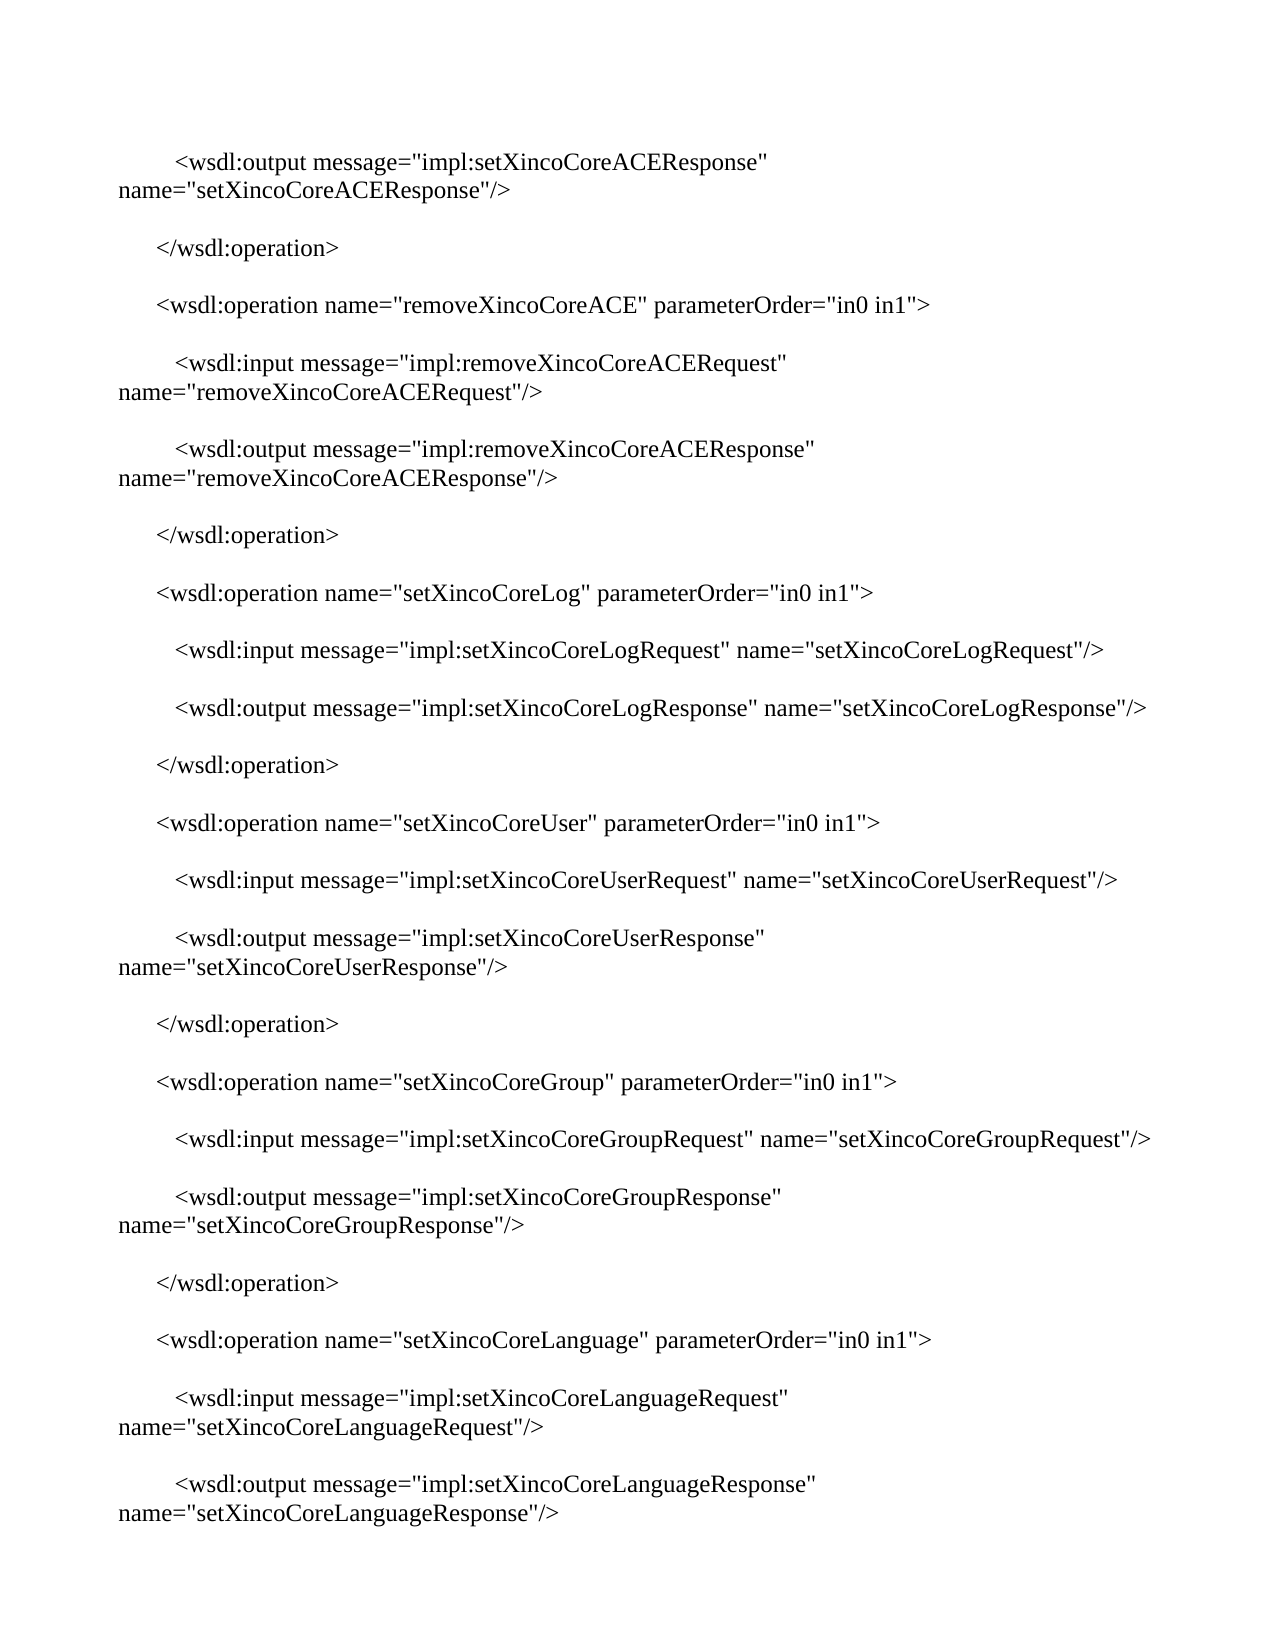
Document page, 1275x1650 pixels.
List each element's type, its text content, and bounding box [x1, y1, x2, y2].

text <wsdl:operation name="setXincoCoreGroup" parameterOrder="in0 in1"> [118, 1067, 1157, 1096]
text <wsdl:operation name="setXincoCoreLog" parameterOrder="in0 in1"> [118, 578, 1157, 607]
text <wsdl:output message="impl:setXincoCoreACEResponse" name="setXincoCoreACEResponse"/> [118, 147, 1157, 204]
text <wsdl:input message="impl:setXincoCoreGroupRequest" name="setXincoCoreGroupRequest"/> [118, 1124, 1157, 1153]
text <wsdl:operation name="setXincoCoreLanguage" parameterOrder="in0 in1"> [118, 1326, 1157, 1354]
text <wsdl:operation name="removeXincoCoreACE" parameterOrder="in0 in1"> [118, 291, 1157, 319]
text </wsdl:operation> [118, 233, 1157, 262]
text <wsdl:output message="impl:setXincoCoreLanguageResponse" name="setXincoCoreLanguageResponse"/> [118, 1469, 1157, 1527]
text </wsdl:operation> [118, 521, 1157, 549]
text </wsdl:operation> [118, 1268, 1157, 1297]
text <wsdl:operation name="setXincoCoreUser" parameterOrder="in0 in1"> [118, 808, 1157, 837]
text </wsdl:operation> [118, 751, 1157, 779]
text <wsdl:input message="impl:setXincoCoreUserRequest" name="setXincoCoreUserRequest"/> [118, 866, 1157, 894]
text <wsdl:output message="impl:setXincoCoreGroupResponse" name="setXincoCoreGroupResponse"/> [118, 1182, 1157, 1239]
text <wsdl:output message="impl:setXincoCoreUserResponse" name="setXincoCoreUserResponse"/> [118, 923, 1157, 981]
text <wsdl:output message="impl:setXincoCoreLogResponse" name="setXincoCoreLogResponse"/> [118, 693, 1157, 722]
text <wsdl:input message="impl:setXincoCoreLogRequest" name="setXincoCoreLogRequest"/> [118, 636, 1157, 664]
text <wsdl:output message="impl:removeXincoCoreACEResponse" name="removeXincoCoreACEResponse"/> [118, 434, 1157, 492]
text </wsdl:operation> [118, 1009, 1157, 1038]
text <wsdl:input message="impl:setXincoCoreLanguageRequest" name="setXincoCoreLanguageRequest"/> [118, 1383, 1157, 1441]
text <wsdl:input message="impl:removeXincoCoreACERequest" name="removeXincoCoreACERequest"/> [118, 348, 1157, 406]
